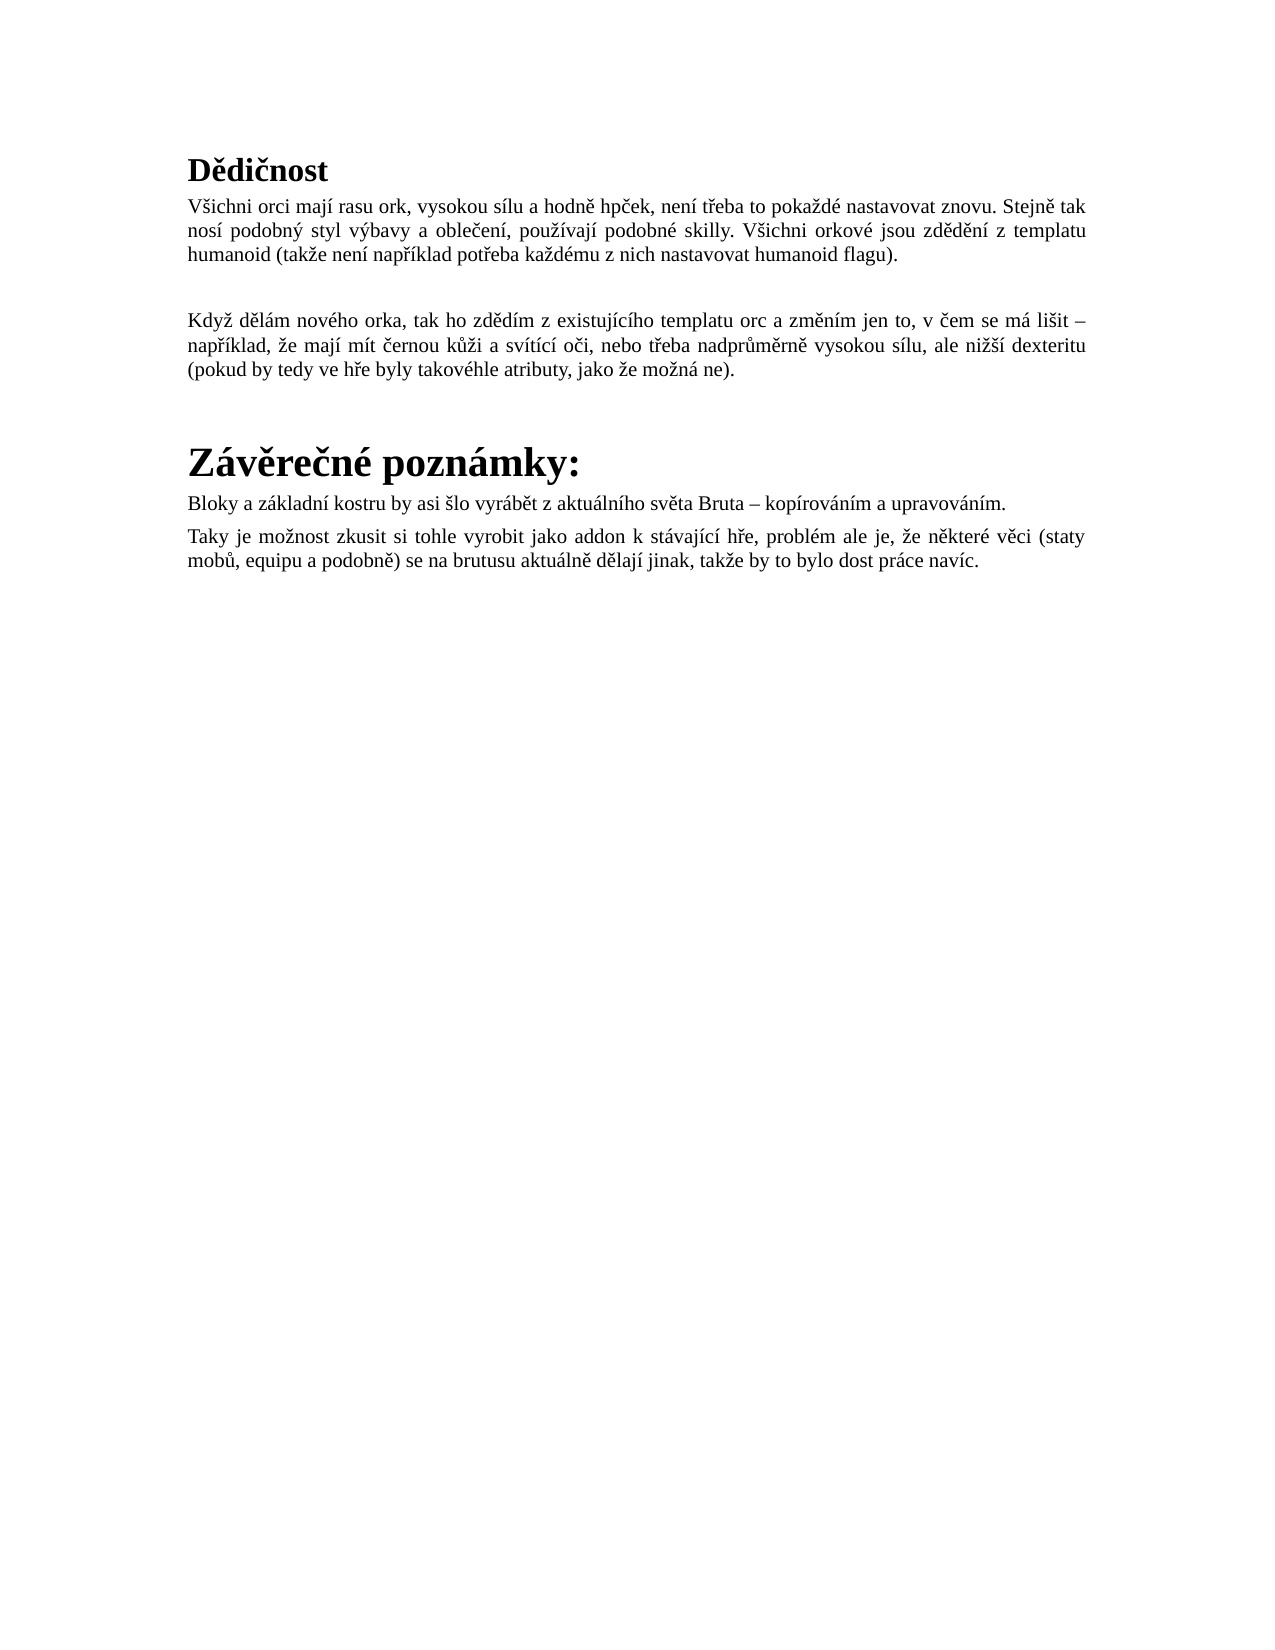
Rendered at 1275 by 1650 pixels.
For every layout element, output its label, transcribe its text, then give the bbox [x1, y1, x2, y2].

text Když dělám nového orka, tak ho zdědím z existujícího templatu orc a změním jen to, v čem se má lišit – například, že mají mít černou kůži a svítící oči, nebo třeba nadprůměrně vysokou sílu, ale nižší dexteritu (pokud by tedy ve hře byly takovéhle atributy, jako že možná ne). [187, 308, 1087, 381]
text Všichni orci mají rasu ork, vysokou sílu a hodně hpček, není třeba to pokaždé nastavovat znovu. Stejně tak nosí podobný styl výbavy a oblečení, používají podobné skilly. Všichni orkové jsou zdědění z templatu humanoid (takže není například potřeba každému z nich nastavovat humanoid flagu). [187, 194, 1087, 266]
subtitle Dědičnost [187, 150, 1087, 188]
subtitle Závěrečné poznámky: [187, 437, 1087, 485]
text Taky je možnost zkusit si tohle vyrobit jako addon k stávající hře, problém ale je, že některé věci (staty mobů, equipu a podobně) se na brutusu aktuálně dělají jinak, takže by to bylo dost práce navíc. [187, 524, 1087, 572]
text Bloky a základní kostru by asi šlo vyrábět z aktuálního světa Bruta – kopírováním a upravováním. [187, 491, 1087, 515]
